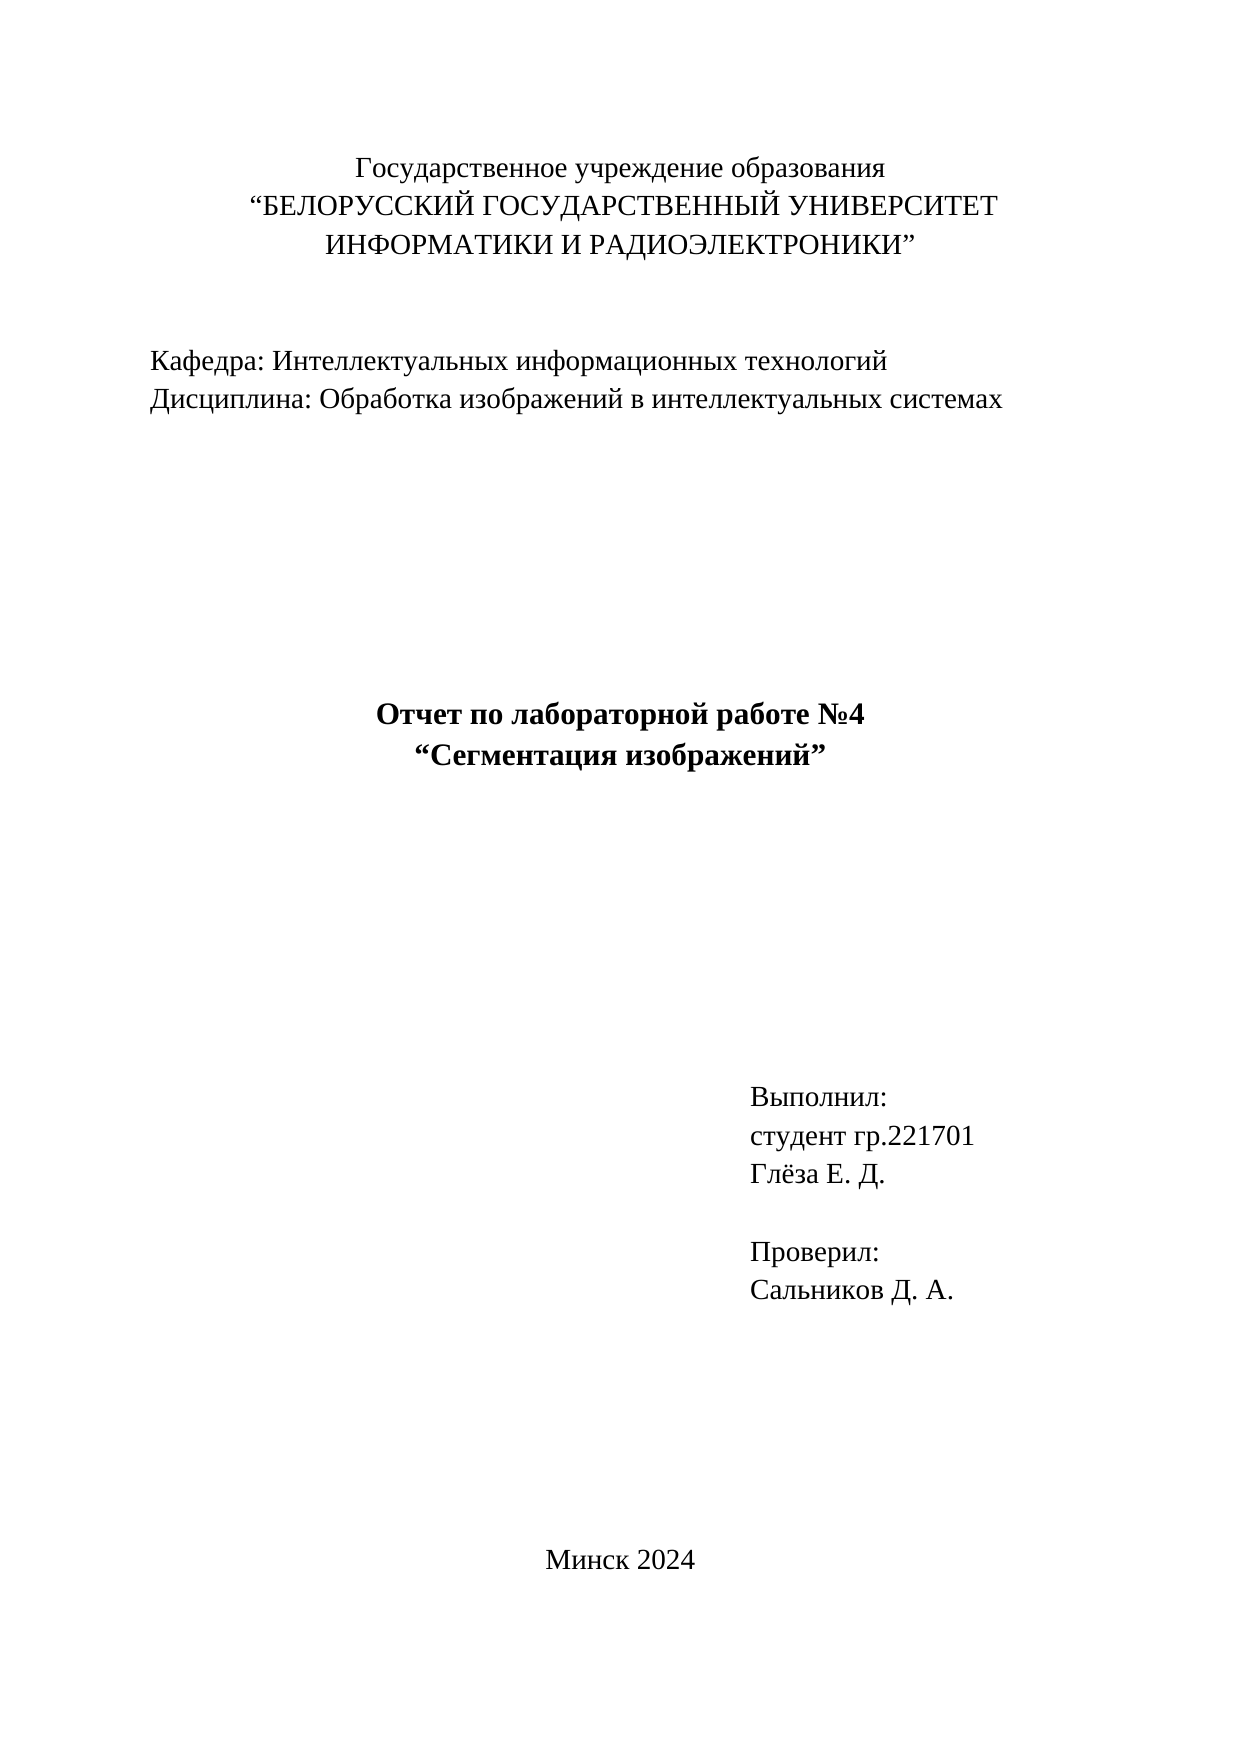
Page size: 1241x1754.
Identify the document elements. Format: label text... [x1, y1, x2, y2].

text “Сегментация изображений” [150, 736, 1090, 772]
text “БЕЛОРУССКИЙ ГОСУДАРСТВЕННЫЙ УНИВЕРСИТЕТ ИНФОРМАТИКИ И РАДИОЭЛЕКТРОНИКИ” [150, 188, 1090, 261]
text Отчет по лабораторной работе №4 [150, 695, 1090, 731]
text Государственное учреждение образования [150, 150, 1090, 183]
text Сальников Д. А. [750, 1272, 1090, 1306]
text Кафедра: Интеллектуальных информационных технологий [150, 343, 1090, 376]
text Глёза Е. Д. [750, 1157, 1090, 1190]
text Дисциплина: Обработка изображений в интеллектуальных системах [150, 381, 1090, 415]
text Минск 2024 [150, 1542, 1090, 1576]
text Выполнил: [750, 1079, 1090, 1113]
text студент гр.221701 [750, 1118, 1090, 1152]
text Проверил: [750, 1234, 1090, 1267]
